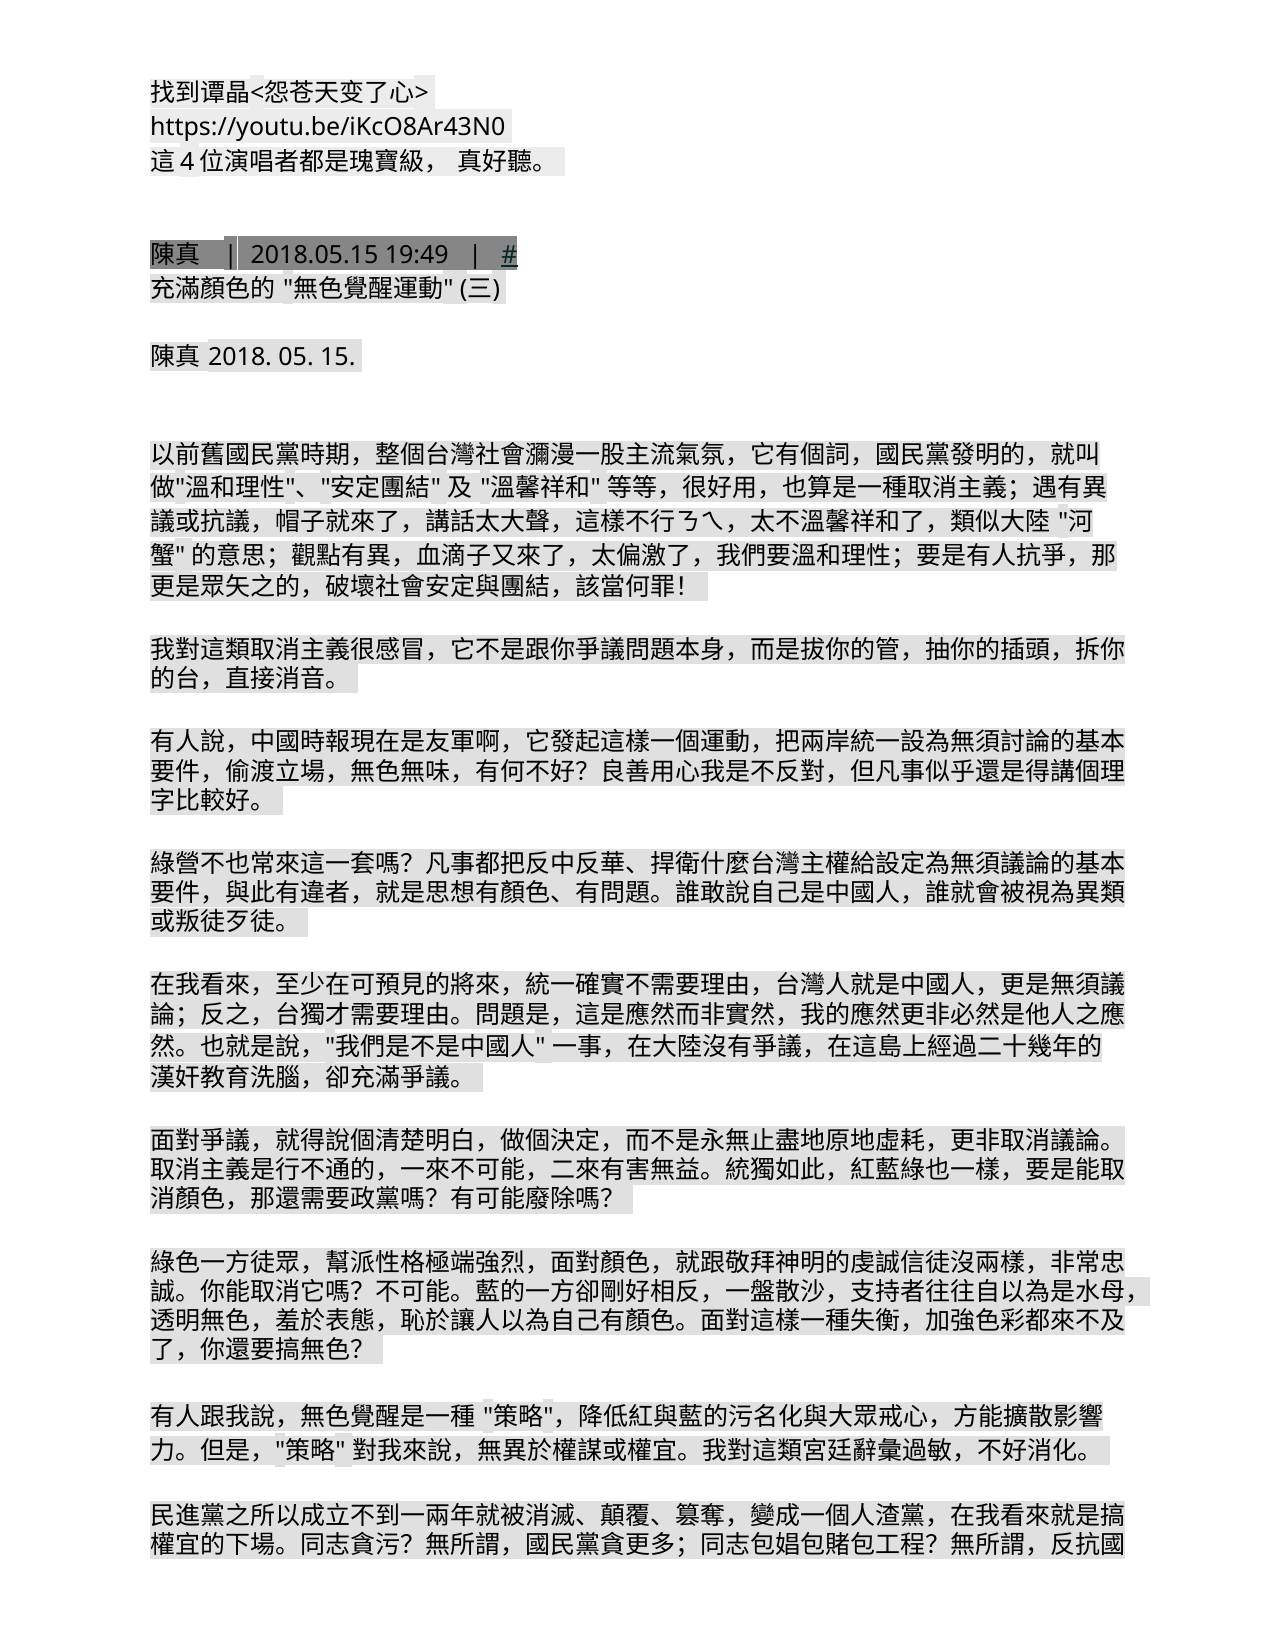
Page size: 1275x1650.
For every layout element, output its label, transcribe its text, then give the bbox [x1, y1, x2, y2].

text 找到谭晶<怨苍天变了心> https://youtu.be/iKcO8Ar43N0 這4位演唱者都是瑰寶級， 真好聽。 [150, 75, 1125, 211]
text 陳真 | 2018.05.15 19:49 | # [150, 236, 1125, 270]
text 充滿顏色的 "無色覺醒運動" (三) 陳真 2018. 05. 15. 以前舊國民黨時期，整個台灣社會瀰漫一股主流氣氛，它有個詞，國民黨發明的，就叫做"溫和理性"、"安定團結" 及 "溫馨祥和" 等等，很好用，也算是一種取消主義；遇有異議或抗議，帽子就來了，講話太大聲，這樣不行ㄋㄟ，太不溫馨祥和了，類似大陸 "河蟹" 的意思；觀點有異，血滴子又來了，太偏激了，我們要溫和理性；要是有人抗爭，那更是眾矢之的，破壞社會安定與團結，該當何罪！ 我對這類取消主義很感冒，它不是跟你爭議問題本身，而是拔你的管，抽你的插頭，拆你的台，直接消音。 有人說，中國時報現在是友軍啊，它發起這樣一個運動，把兩岸統一設為無須討論的基本要件，偷渡立場，無色無味，有何不好？良善用心我是不反對，但凡事似乎還是得講個理字比較好。 綠營不也常來這一套嗎？凡事都把反中反華、捍衛什麼台灣主權給設定為無須議論的基本要件，與此有違者，就是思想有顏色、有問題。誰敢說自己是中國人，誰就會被視為異類或叛徒歹徒。 在我看來，至少在可預見的將來，統一確實不需要理由，台灣人就是中國人，更是無須議論；反之，台獨才需要理由。問題是，這是應然而非實然，我的應然更非必然是他人之應然。也就是說，"我們是不是中國人" 一事，在大陸沒有爭議，在這島上經過二十幾年的漢奸教育洗腦，卻充滿爭議。 面對爭議，就得說個清楚明白，做個決定，而不是永無止盡地原地虛耗，更非取消議論。取消主義是行不通的，一來不可能，二來有害無益。統獨如此，紅藍綠也一樣，要是能取消顏色，那還需要政黨嗎？有可能廢除嗎？ 綠色一方徒眾，幫派性格極端強烈，面對顏色，就跟敬拜神明的虔誠信徒沒兩樣，非常忠誠。你能取消它嗎？不可能。藍的一方卻剛好相反，一盤散沙，支持者往往自以為是水母，透明無色，羞於表態，恥於讓人以為自己有顏色。面對這樣一種失衡，加強色彩都來不及了，你還要搞無色？ 有人跟我說，無色覺醒是一種 "策略"，降低紅與藍的污名化與大眾戒心，方能擴散影響力。但是，"策略" 對我來說，無異於權謀或權宜。我對這類宮廷辭彙過敏，不好消化。 民進黨之所以成立不到一兩年就被消滅、顛覆、篡奪，變成一個人渣黨，在我看來就是搞權宜的下場。同志貪污？無所謂，國民黨貪更多；同志包娼包賭包工程？無所謂，反抗國民黨需要經費；同志造謠抹黑？無所謂，反正萬惡的國民黨多給它瞎掰幾個罪名有啥關係；同志賣官鬻爵扯爛污？無所謂，做革命大事者不拘小節；同志的政治黑手到處上下其手？無所謂，大家都是自己人嘛，怎麼搞都行；同志們整天只認顏色不認是非？無所謂，顏色至高無上，是非黑白算哪根蔥？....說不完的例子，在在都有著一種權宜心態與權謀，把某種原本具有內涵的事物給工具化，成為一種手段，一種權宜措施，而不該成為目的的東西 (例如奪權謀利)，卻反而成為目的，並且是唯一的目的。 我不是說所謂無色覺醒運動就是這樣，而是說，它多少具有一種權宜與權謀心態，故意含混其詞，偷渡概念。我不認為這樣一種打迷糊仗的所謂策略是對的，更不認為它是好的。 有個朋友寫信跟我說了一些例子，挺有道理，他說 (容我直接剪貼引用)： "像5/7的中時社論，提到「近日所有重大爭議，不論是斷交、拔管、年改、深澳電廠等，每一樁背後都與藍綠動員有關，但只要扯上藍綠，就只有一種結果：對抗與虛耗！對抗讓台灣分裂，虛耗讓台灣衰弱。」我最不能同意的，就是怎麼能將拔管、年改…等議題定位為藍綠鬥爭，這些議題裡面，相關的當事人，爭的都是很重大的價值，怎能因為有政黨參與其中，率爾以藍綠鬥爭一詞稱之。 在這個詞語的框架下，當事人變得無足輕重，反是藍綠政黨成為主角。 以藍綠鬥爭視之後，這些議題就不合於中時所推動的無色精神，潛台詞似乎是要叫人別再爭了？這是虛耗？維持表面的和諧好？這種說法其實對綠營最有利，不論民眾關心什麼議題，對什麼有意見，只要藍營出來吱個聲，他們馬上可以說，你看你看，這些反對者都是被藍營動員的，一句話結案，這個議題就不用討論了。不明就裡的人，一聽是藍綠鬥爭啊，那我不想管了，我可是無色的中立選民……就這樣，打混成功。這種案例已屢見不鮮，結果中時還要推什麼無色覺醒。藍就是藍，綠就是綠，說出自己的立場難道是一件見不得人的事嗎？" 所謂無色覺醒，很像河蟹。通常搞河蟹的都是主流一方或既得利益一方，以和諧為名，壟斷價值，取消爭議。少數一方搞河蟹是不可思議的，無異自宮。當然，即便它是有利的，我也不支持，因為我沒辦法假裝自己是植物人，沒辦法裝成透明無色的水母。在是非善惡與價值面前，我們應該說個徹底清楚明白。 我曾聽鄭南榕說過一句話，始終記得，覺得挺有道理。他說："我對不清不楚的事，感到很痛苦"。鄭也是念哲學，雖然只念了一年，但哲學家的本色十足。至於我呢，做為一個哲學家，我對不清不楚的事，態度依然是雙重的：一來感到痛苦，二來傾心著迷。 我的書架上有好幾排全是關於 VAGUENESS (曖眛) 的書，佔了我的藏書相當大的一個比重，在劍橋還參加過一個專門 "搞曖昧" 的哲學研究小組，因為我很想弄清楚事物的意義與本質，要不然真的很痛苦。一為何是一？深藍為何比淺藍深？我到底知不知道自己在說什麼？...等等等，魂縈夢牽，為它所困。但我發現，我越想弄清楚，它就越是曖眛不清，於是我就給迷住了，不知道自己究竟是在想哲學還是在想著一幅畫一首詩。 J.D.Salinger 說："我不知道自己在說什麼，就算知道，我其實也不打算把它說清楚。" 而我呢，我打算就像個幼兒園教師那樣，盡量把事物說清楚，最好能說到它的骨子裏，讓三歲小孩也能懂；但另一方面，我對那些說不清講不明的事，打算不言不語，打算同它們一同化為灰燼，回歸天地。 [150, 270, 1125, 1559]
